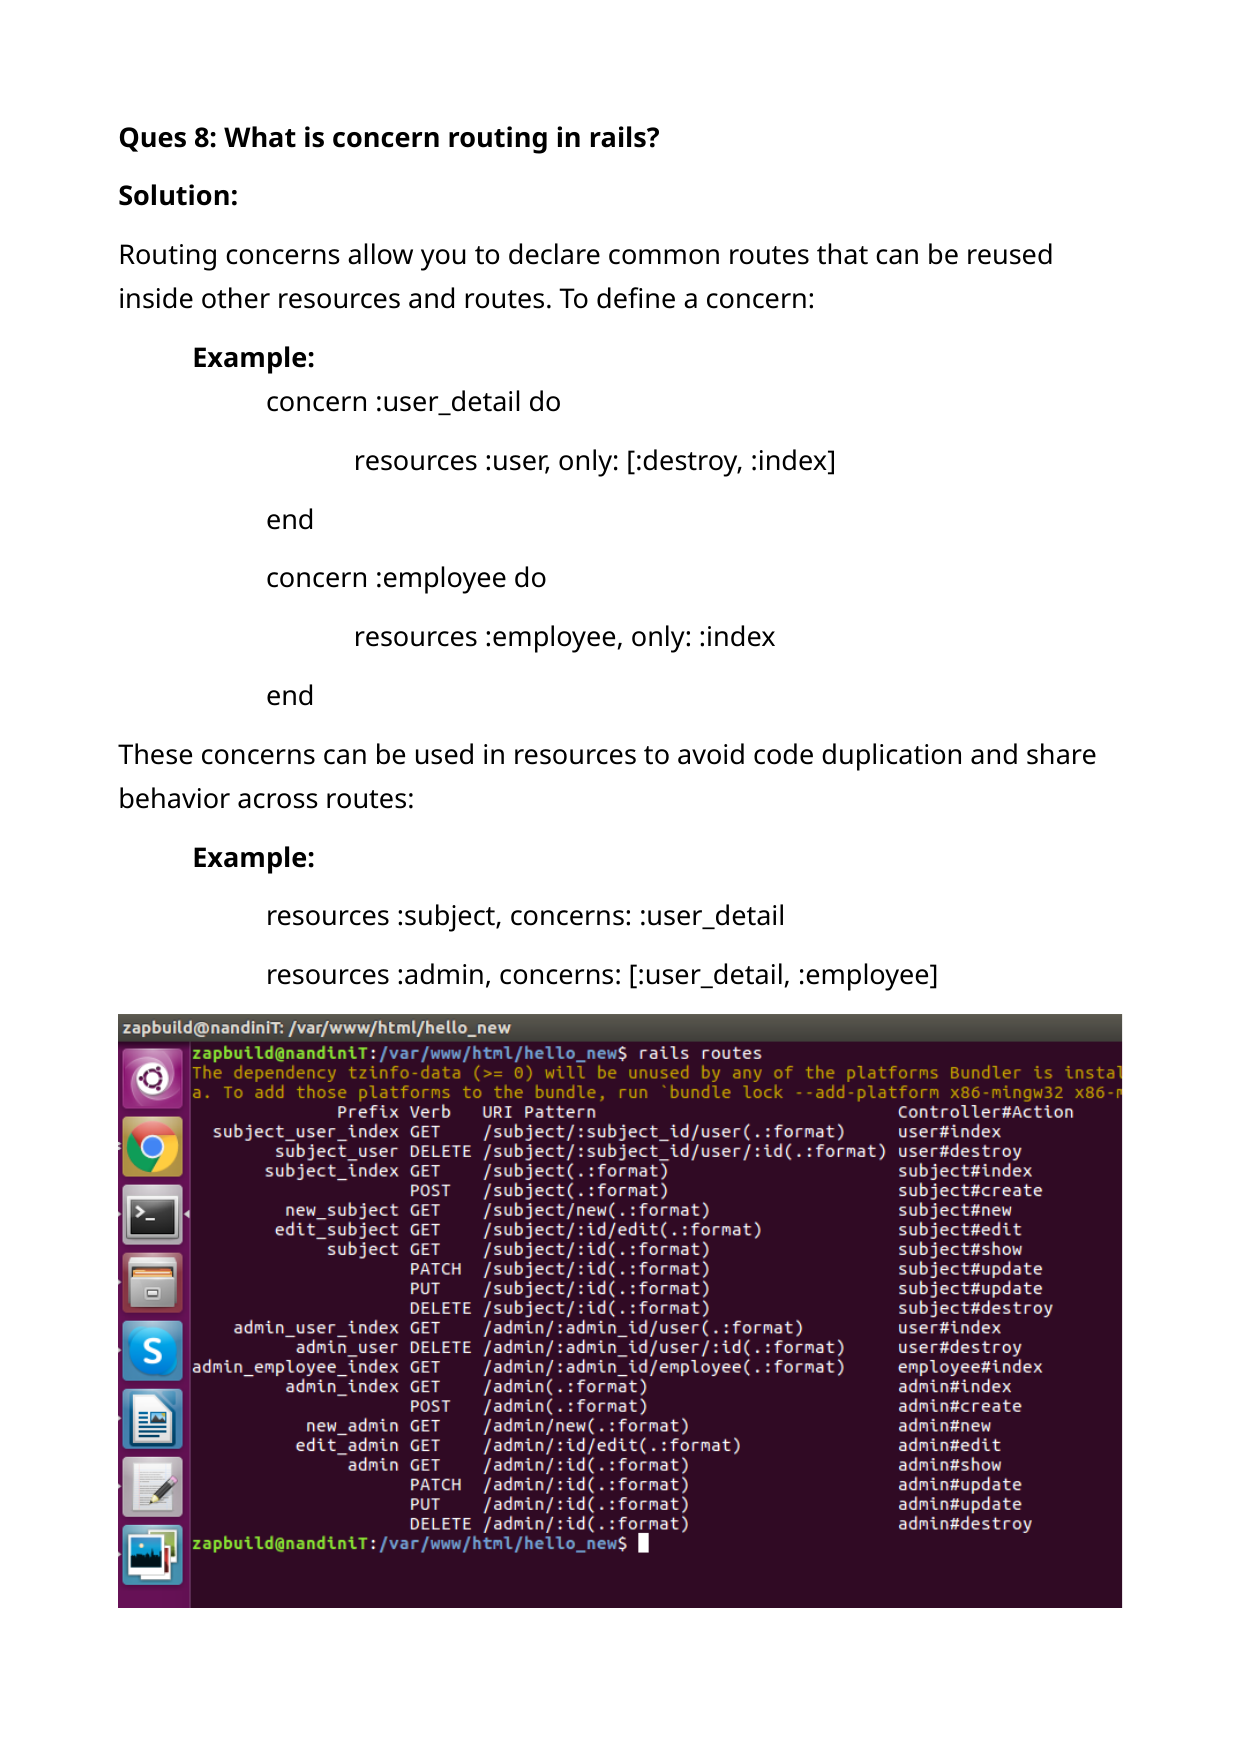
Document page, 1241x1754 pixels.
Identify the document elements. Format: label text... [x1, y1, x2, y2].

text These concerns can be used in resources to avoid code duplication and share behavior across routes: [118, 735, 1122, 816]
text Example: [118, 838, 1122, 875]
text Ques 8: What is concern routing in rails? [118, 118, 1122, 155]
text end [118, 676, 1122, 713]
picture [118, 1014, 1123, 1608]
text resources :admin, concerns: [:user_detail, :employee] [118, 956, 1122, 992]
text resources :employee, only: :index [118, 618, 1122, 654]
text Routing concerns allow you to declare common routes that can be reused inside other resources and routes. To define a concern: [118, 236, 1122, 317]
text concern :employee do [118, 559, 1122, 596]
text resources :subject, concerns: :user_detail [118, 897, 1122, 934]
text end [118, 500, 1122, 537]
text Solution: [118, 177, 1122, 214]
text resources :user, only: [:destroy, :index] [118, 441, 1122, 478]
text Example: concern :user_detail do [118, 338, 1122, 419]
